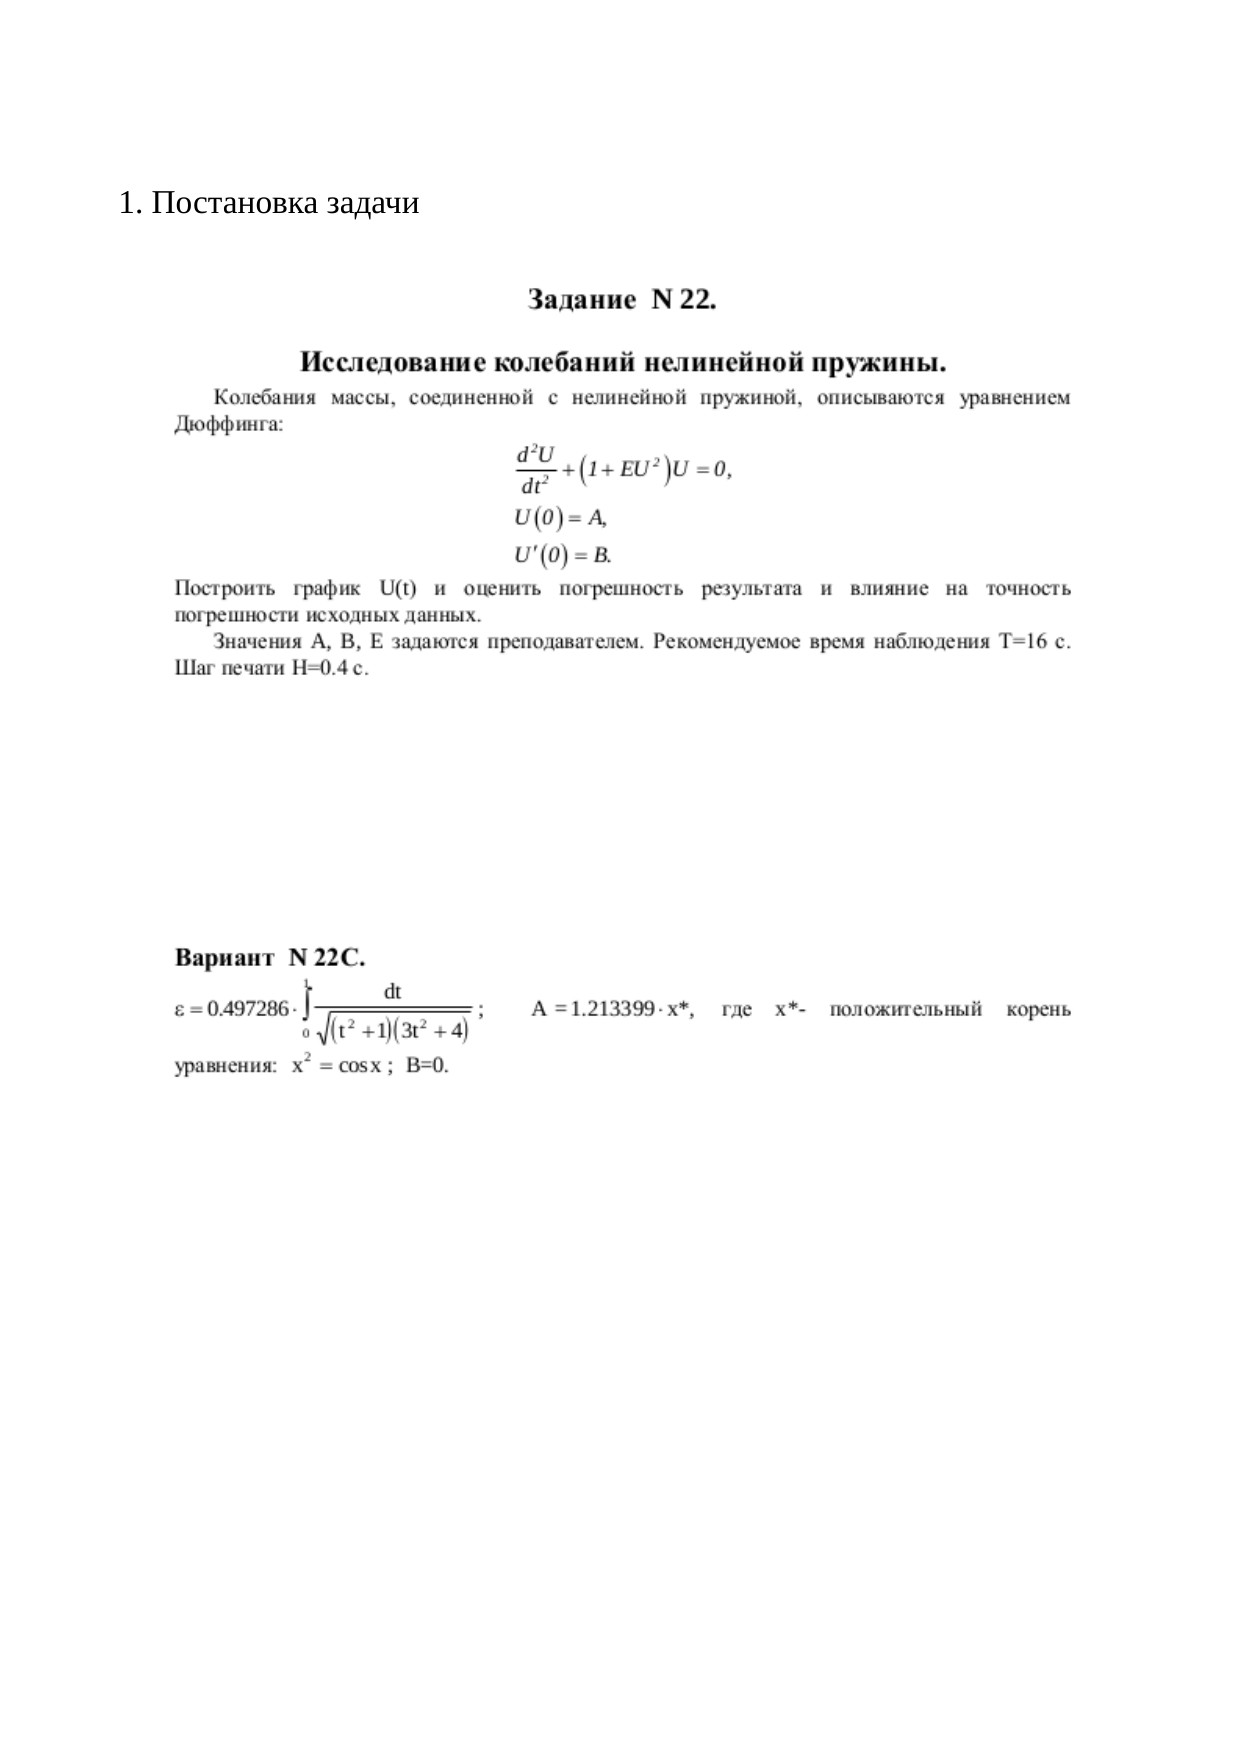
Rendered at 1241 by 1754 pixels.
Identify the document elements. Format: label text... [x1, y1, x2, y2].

picture [131, 252, 1110, 1088]
subtitle 1. Постановка задачи [118, 182, 1122, 220]
